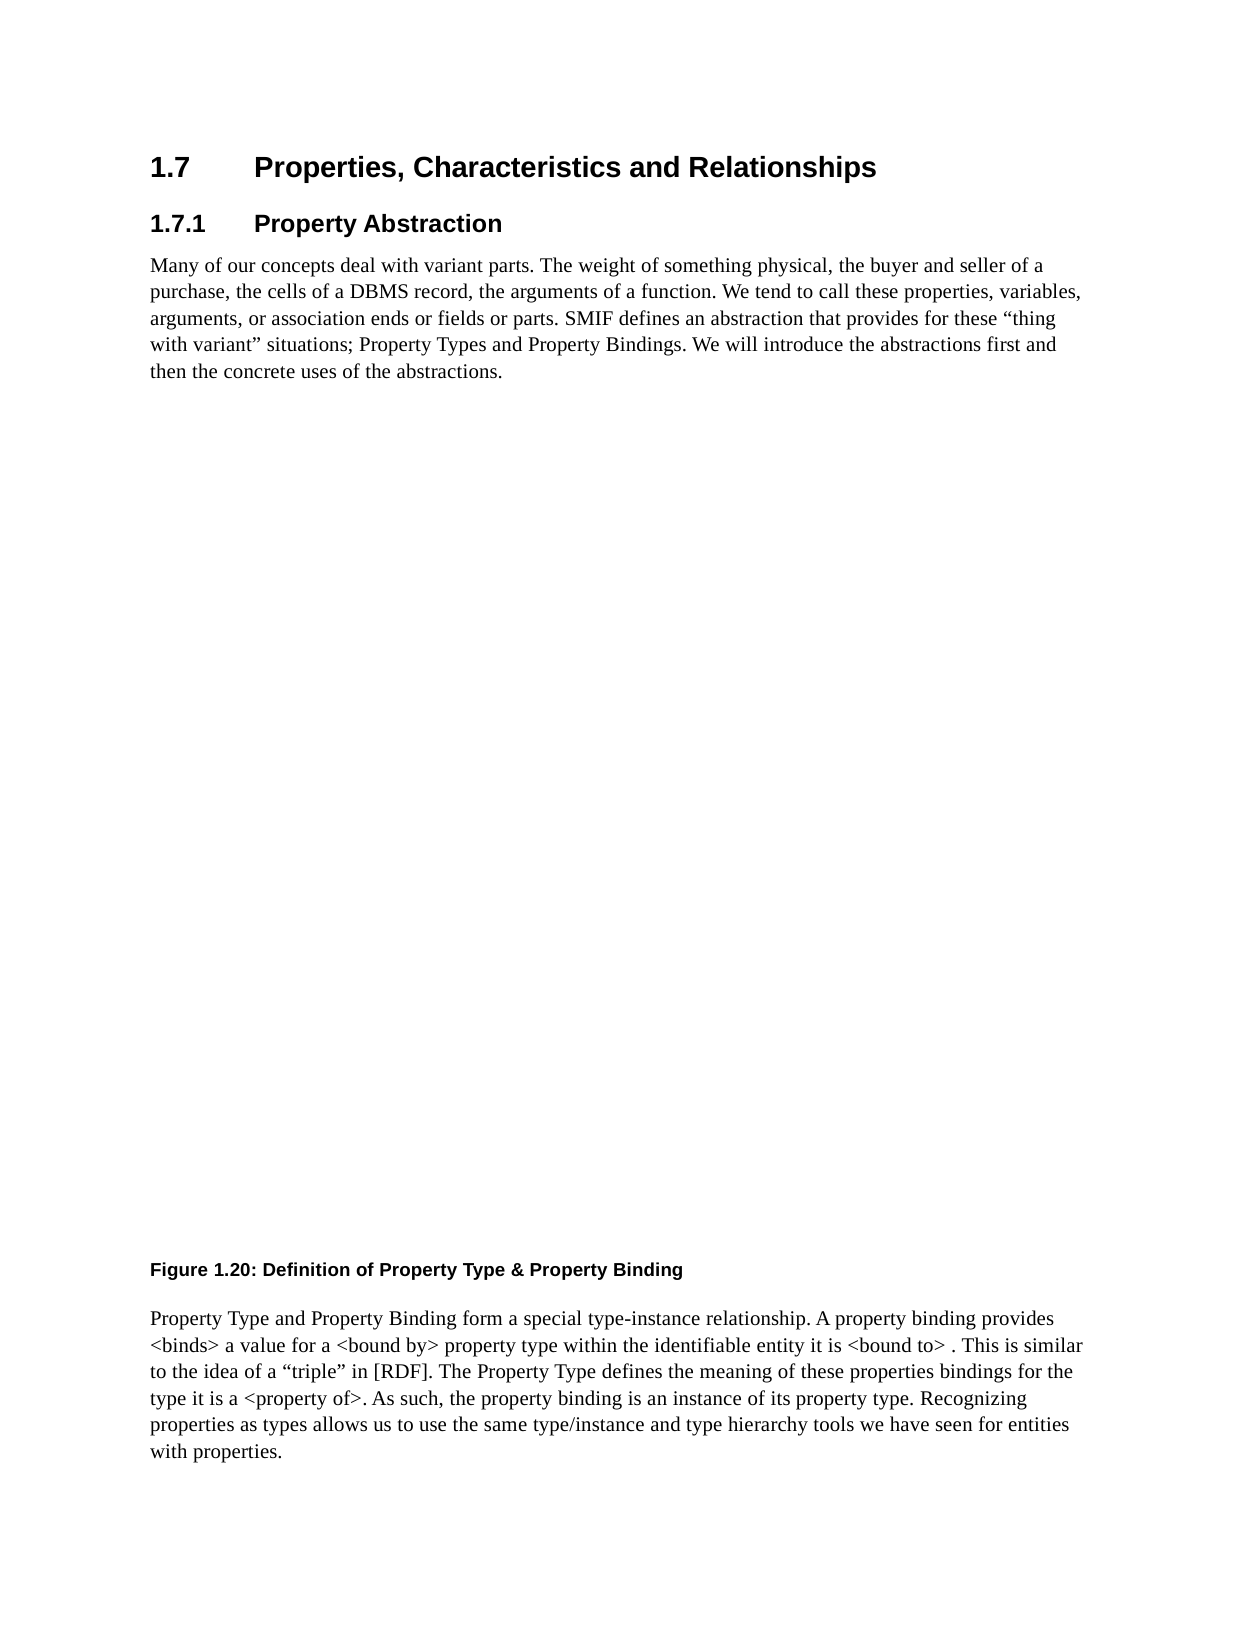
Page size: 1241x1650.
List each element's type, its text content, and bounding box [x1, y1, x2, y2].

subtitle Properties, Characteristics and Relationships [150, 150, 1090, 183]
text Figure 0.20: Definition of Property Type & Property Binding [150, 414, 1090, 1280]
text [150, 397, 1090, 414]
subtitle Property Abstraction [150, 209, 1090, 238]
text Property Type and Property Binding form a special type-instance relationship. A property binding provides <binds> a value for a <bound by> property type within the identifiable entity it is <bound to> . This is similar to the idea of a “triple” in [RDF]. The Property Type defines the meaning of these properties bindings for the type it is a <property of>. As such, the property binding is an instance of its property type. Recognizing properties as types allows us to use the same type/instance and type hierarchy tools we have seen for entities with properties. [150, 1280, 1090, 1463]
text Many of our concepts deal with variant parts. The weight of something physical, the buyer and seller of a purchase, the cells of a DBMS record, the arguments of a function. We tend to call these properties, variables, arguments, or association ends or fields or parts. SMIF defines an abstraction that provides for these “thing with variant” situations; Property Types and Property Bindings. We will introduce the abstractions first and then the concrete uses of the abstractions. [150, 253, 1090, 382]
